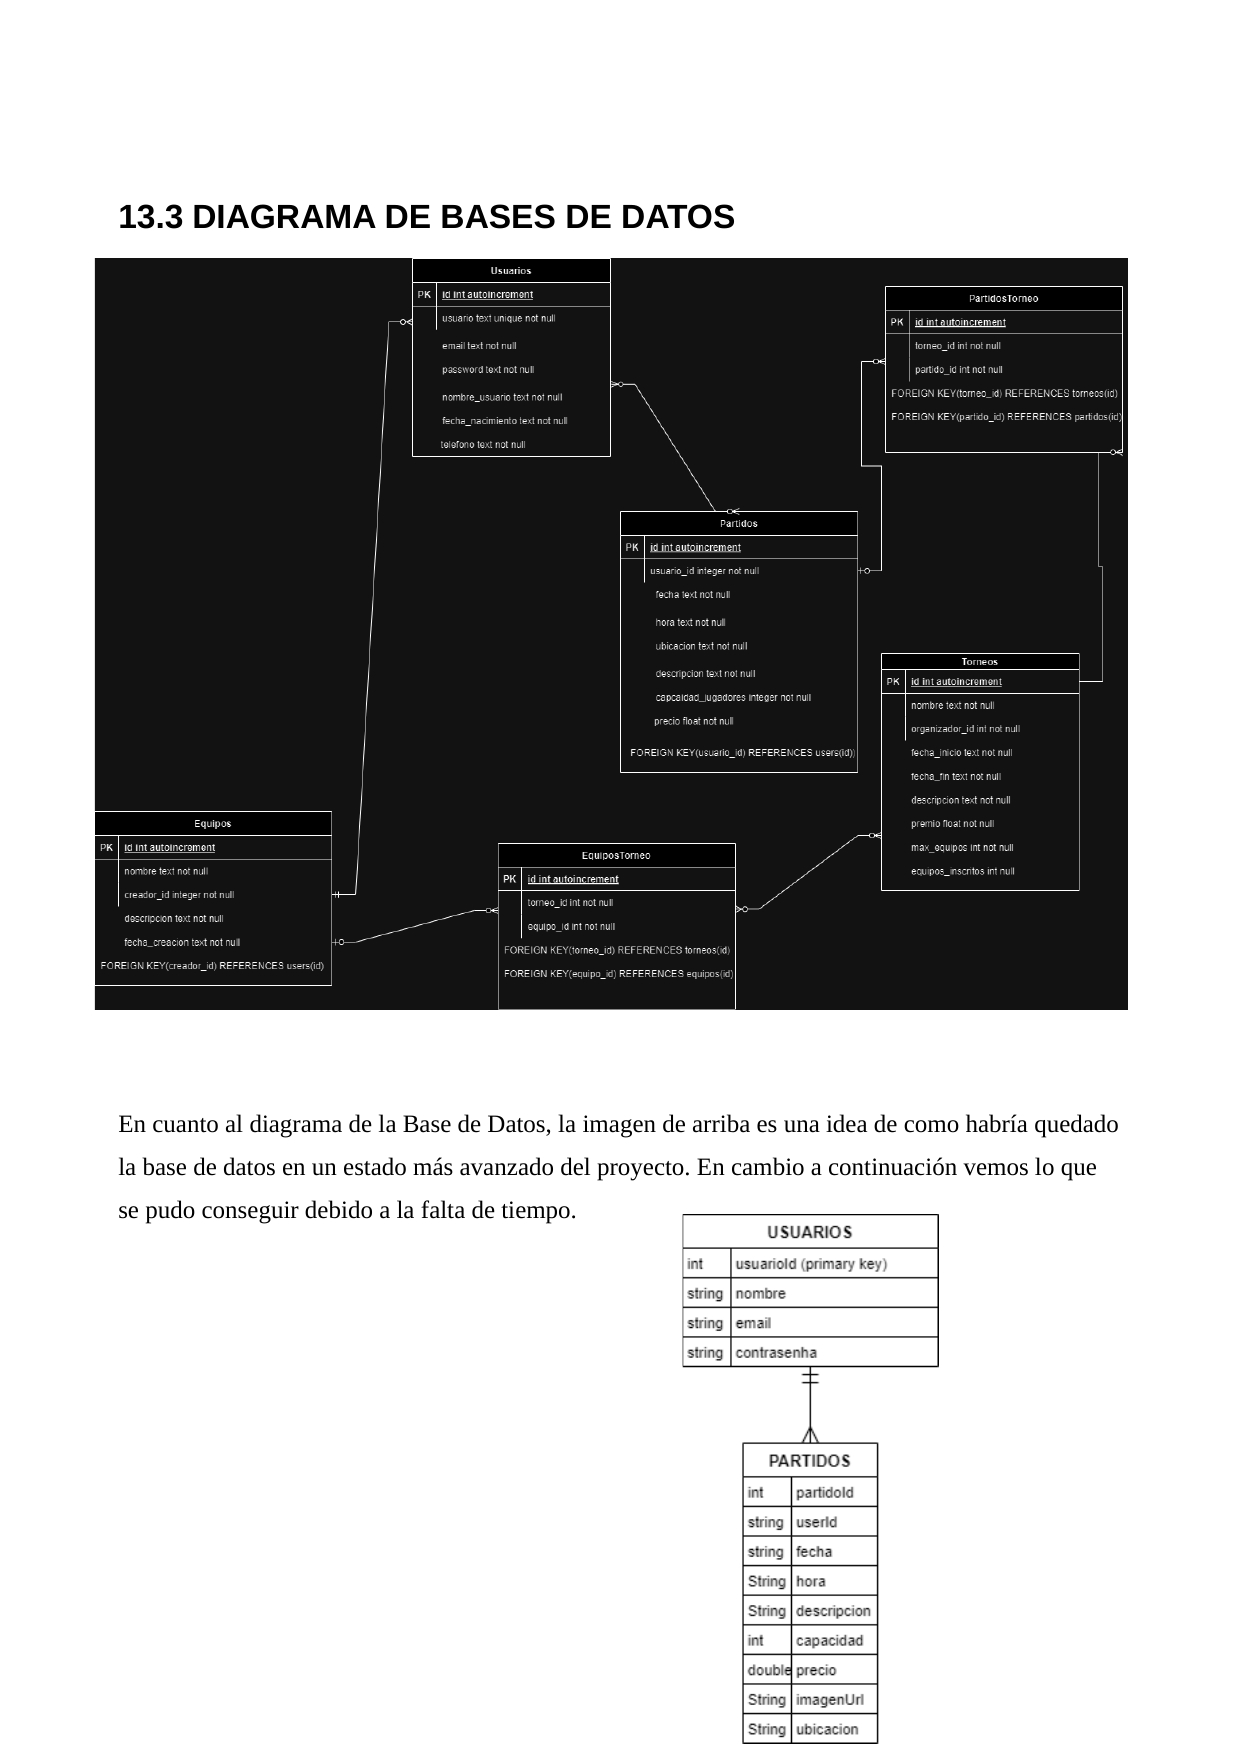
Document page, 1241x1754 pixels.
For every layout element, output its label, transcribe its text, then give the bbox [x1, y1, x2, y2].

picture [94, 258, 1128, 1010]
subtitle DIAGRAMA DE BASES DE DATOS [118, 197, 1122, 235]
picture [682, 1214, 939, 1744]
text En cuanto al diagrama de la Base de Datos, la imagen de arriba es una idea de como habría quedado la base de datos en un estado más avanzado del proyecto. En cambio a continuación vemos lo que se pudo conseguir debido a la falta de tiempo. [118, 1109, 1122, 1224]
